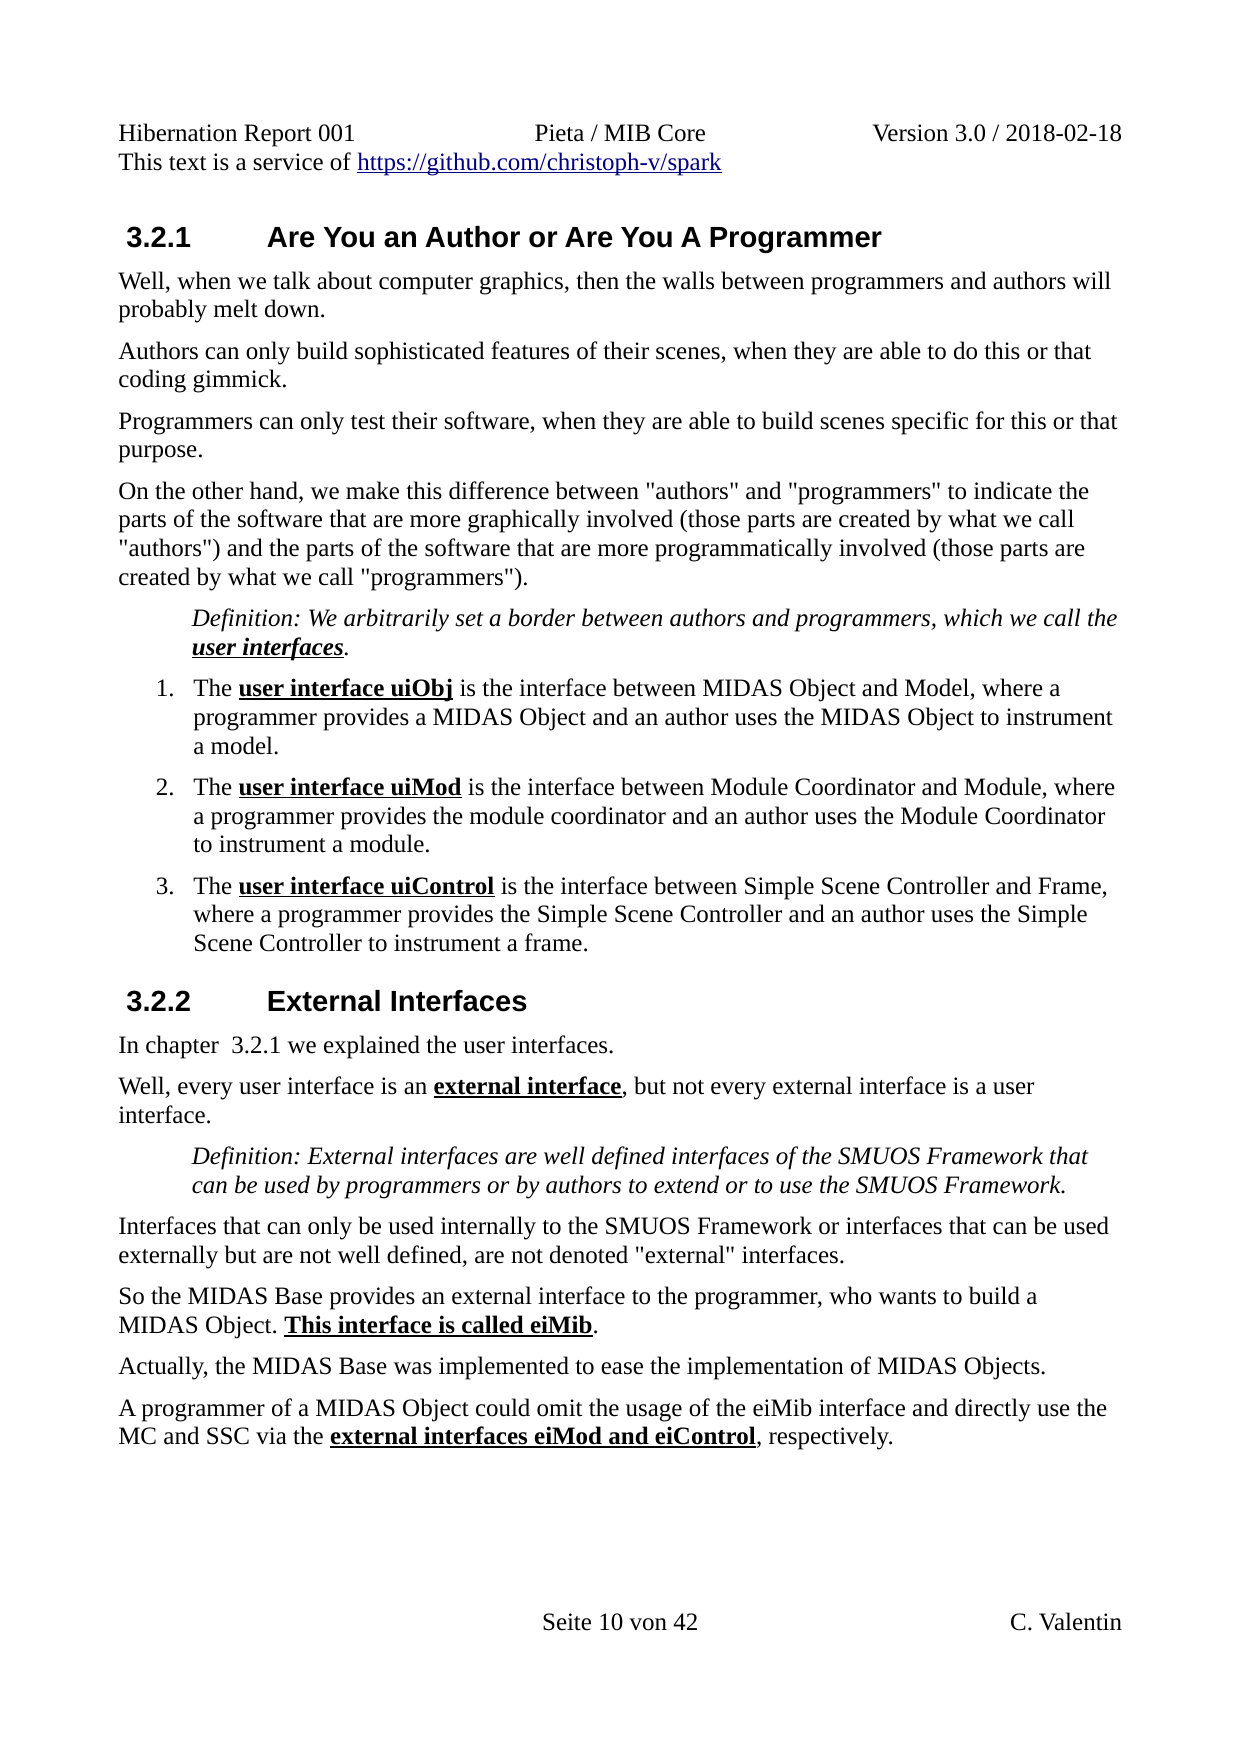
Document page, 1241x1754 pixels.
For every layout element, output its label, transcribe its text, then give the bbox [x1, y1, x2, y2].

text In chapter 3.2.1 we explained the user interfaces. [118, 1030, 1122, 1059]
text So the MIDAS Base provides an external interface to the programmer, who wants to build a MIDAS Object. This interface is called eiMib. [118, 1281, 1122, 1339]
text Actually, the MIDAS Base was implemented to ease the implementation of MIDAS Objects. [118, 1351, 1122, 1380]
list The user interface uiObj is the interface between MIDAS Object and Model, where a programmer provides a MIDAS Object and an author uses the MIDAS Object to instrument a model. [156, 673, 1122, 759]
list The user interface uiControl is the interface between Simple Scene Controller and Frame, where a programmer provides the Simple Scene Controller and an author uses the Simple Scene Controller to instrument a frame. [156, 871, 1122, 957]
text Programmers can only test their software, when they are able to build scenes specific for this or that purpose. [118, 406, 1122, 463]
list The user interface uiMod is the interface between Module Coordinator and Module, where a programmer provides the module coordinator and an author uses the Module Coordinator to instrument a module. [156, 772, 1122, 858]
text A programmer of a MIDAS Object could omit the usage of the eiMib interface and directly use the MC and SSC via the external interfaces eiMod and eiControl, respectively. [118, 1393, 1122, 1450]
text Interfaces that can only be used internally to the SMUOS Framework or interfaces that can be used externally but are not well defined, are not denoted "external" interfaces. [118, 1211, 1122, 1269]
text Authors can only build sophisticated features of their scenes, when they are able to do this or that coding gimmick. [118, 336, 1122, 393]
text Well, when we talk about computer graphics, then the walls between programmers and authors will probably melt down. [118, 266, 1122, 323]
text Definition: We arbitrarily set a border between authors and programmers, which we call the user interfaces. [192, 603, 1122, 661]
subtitle Are You an Author or Are You A Programmer [118, 220, 1122, 253]
text Well, every user interface is an external interface, but not every external interface is a user interface. [118, 1071, 1122, 1129]
text Definition: External interfaces are well defined interfaces of the SMUOS Framework that can be used by programmers or by authors to extend or to use the SMUOS Framework. [192, 1141, 1122, 1199]
subtitle External Interfaces [118, 984, 1122, 1018]
text On the other hand, we make this difference between "authors" and "programmers" to indicate the parts of the software that are more graphically involved (those parts are created by what we call "authors") and the parts of the software that are more programmatically involved (those parts are created by what we call "programmers"). [118, 476, 1122, 591]
